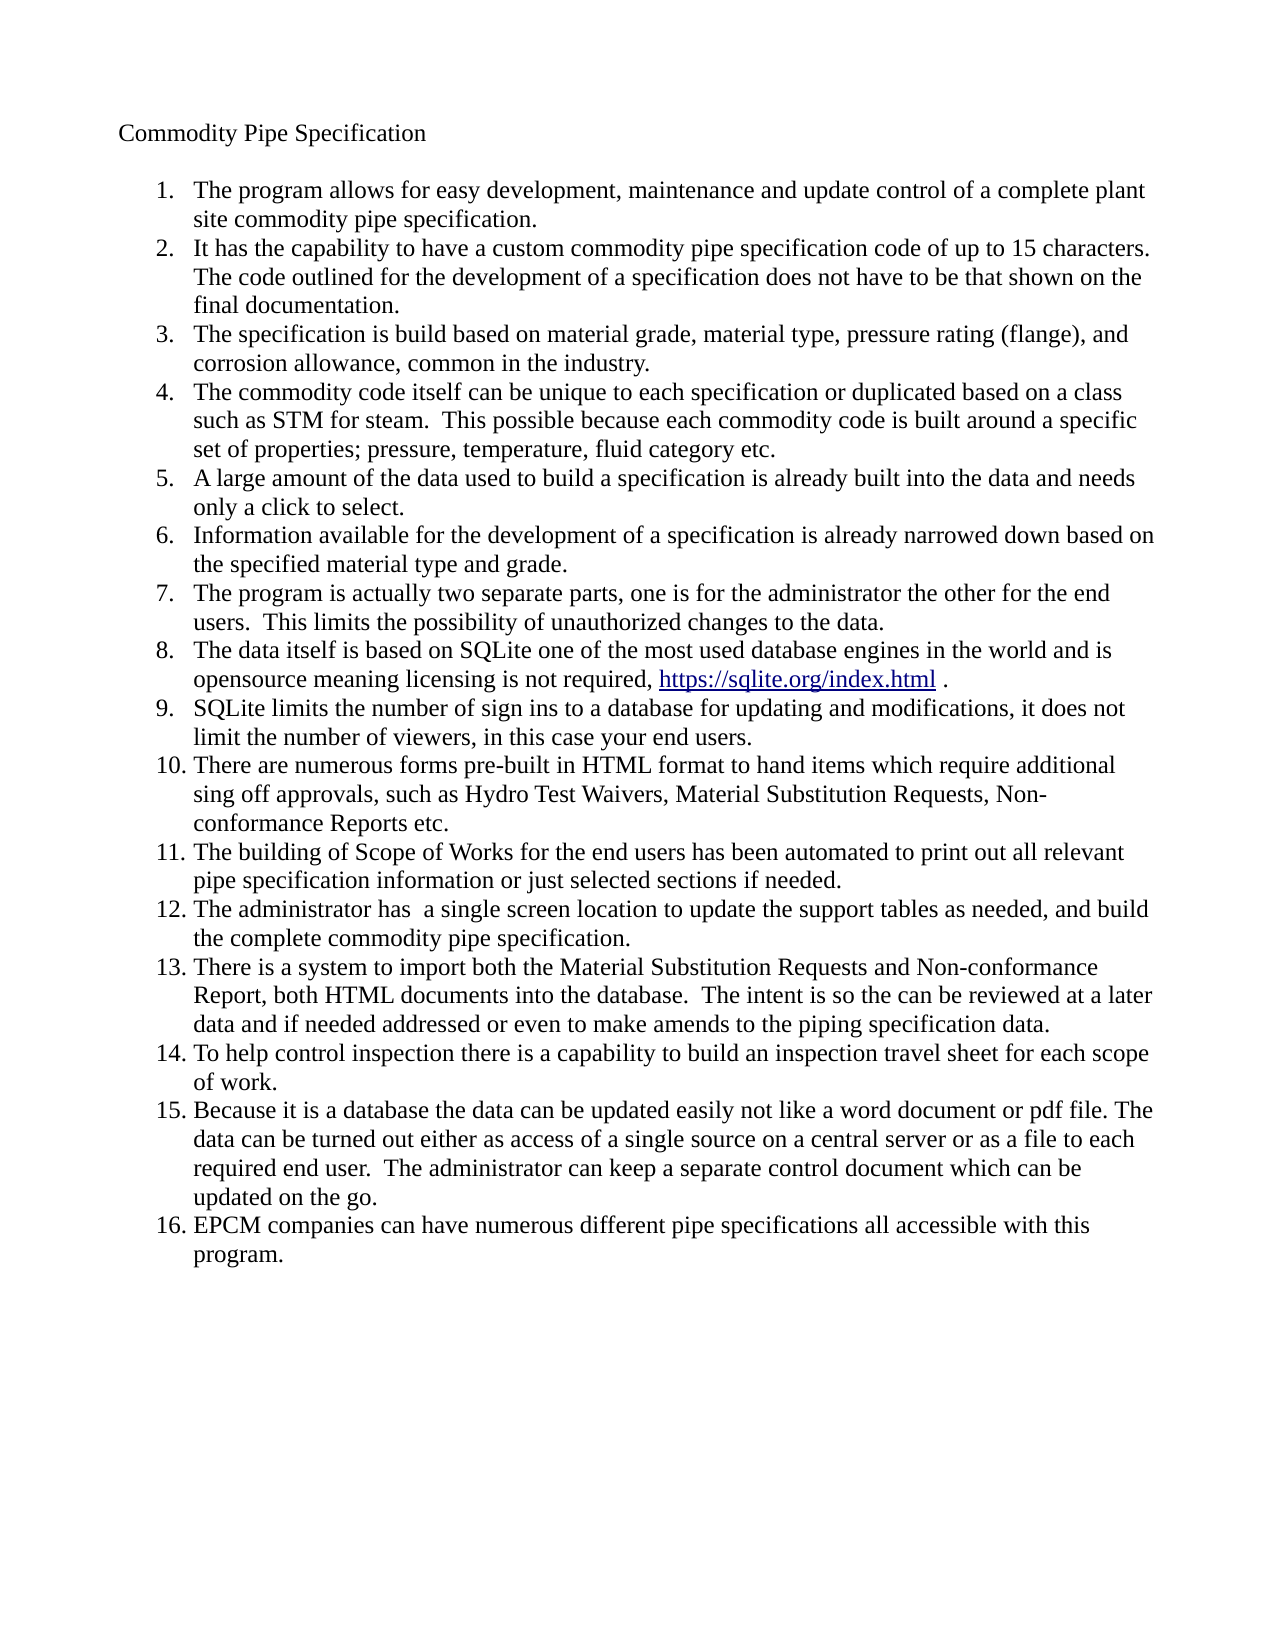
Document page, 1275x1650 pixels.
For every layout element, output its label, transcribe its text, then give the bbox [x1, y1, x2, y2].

list The specification is build based on material grade, material type, pressure rating (flange), and corrosion allowance, common in the industry. [156, 319, 1157, 377]
list The program is actually two separate parts, one is for the administrator the other for the end users. This limits the possibility of unauthorized changes to the data. [156, 578, 1157, 636]
list The program allows for easy development, maintenance and update control of a complete plant site commodity pipe specification. [156, 176, 1157, 233]
text Commodity Pipe Specification [118, 118, 1157, 147]
list To help control inspection there is a capability to build an inspection travel sheet for each scope of work. [156, 1038, 1157, 1096]
list Information available for the development of a specification is already narrowed down based on the specified material type and grade. [156, 521, 1157, 578]
list Because it is a database the data can be updated easily not like a word document or pdf file. The data can be turned out either as access of a single source on a central server or as a file to each required end user. The administrator can keep a separate control document which can be updated on the go. [156, 1096, 1157, 1211]
list There are numerous forms pre-built in HTML format to hand items which require additional sing off approvals, such as Hydro Test Waivers, Material Substitution Requests, Non-conformance Reports etc. [156, 751, 1157, 837]
list There is a system to import both the Material Substitution Requests and Non-conformance Report, both HTML documents into the database. The intent is so the can be reviewed at a later data and if needed addressed or even to make amends to the piping specification data. [156, 952, 1157, 1038]
list The building of Scope of Works for the end users has been automated to print out all relevant pipe specification information or just selected sections if needed. [156, 837, 1157, 894]
list It has the capability to have a custom commodity pipe specification code of up to 15 characters. The code outlined for the development of a specification does not have to be that shown on the final documentation. [156, 233, 1157, 319]
list The data itself is based on SQLite one of the most used database engines in the world and is opensource meaning licensing is not required, https://sqlite.org/index.html . [156, 636, 1157, 693]
list The administrator has a single screen location to update the support tables as needed, and build the complete commodity pipe specification. [156, 894, 1157, 952]
list A large amount of the data used to build a specification is already built into the data and needs only a click to select. [156, 463, 1157, 521]
list EPCM companies can have numerous different pipe specifications all accessible with this program. [156, 1211, 1157, 1268]
list SQLite limits the number of sign ins to a database for updating and modifications, it does not limit the number of viewers, in this case your end users. [156, 693, 1157, 751]
list The commodity code itself can be unique to each specification or duplicated based on a class such as STM for steam. This possible because each commodity code is built around a specific set of properties; pressure, temperature, fluid category etc. [156, 377, 1157, 463]
